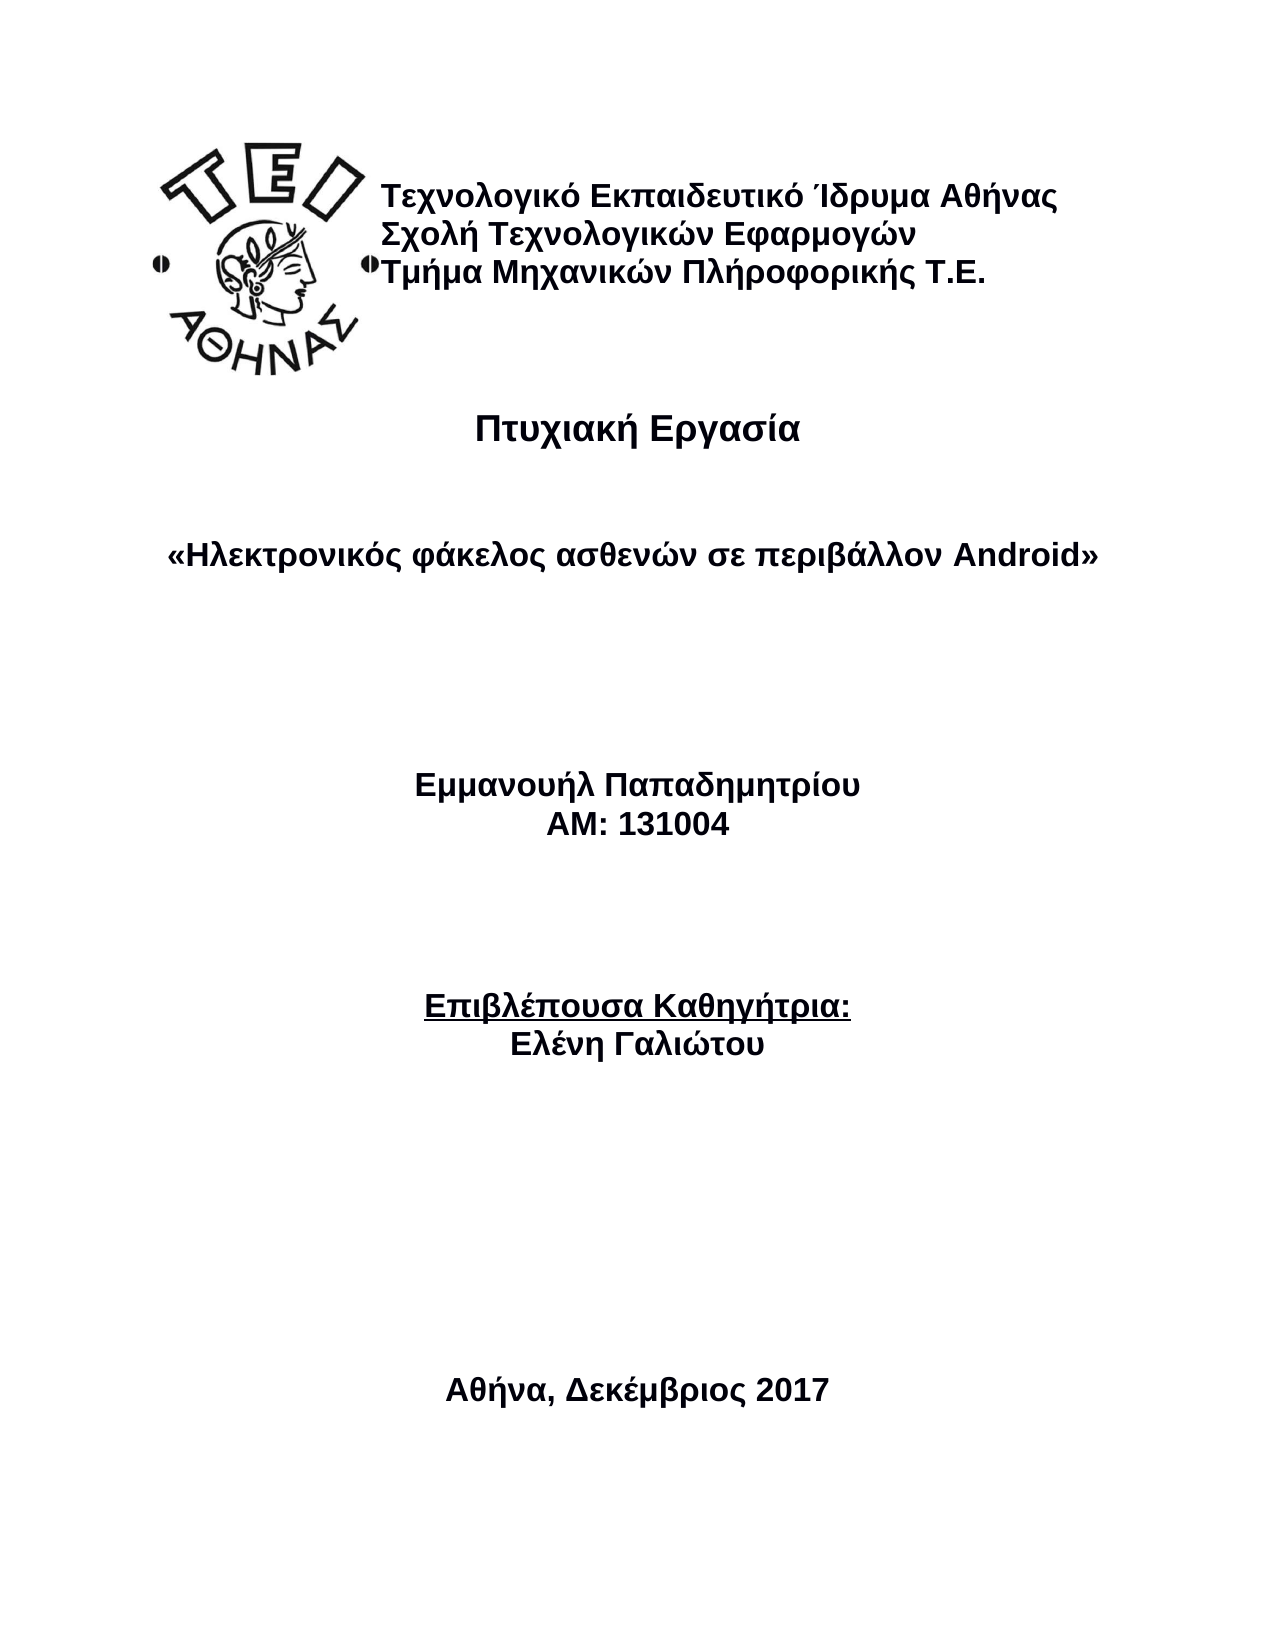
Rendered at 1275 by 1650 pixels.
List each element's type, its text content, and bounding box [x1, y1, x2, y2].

text Πτυχιακή Εργασία [118, 406, 1157, 449]
picture [152, 140, 381, 376]
text Ελένη Γαλιώτου [118, 1024, 1157, 1063]
text Τεχνολογικό Εκπαιδευτικό Ίδρυμα Αθήνας [381, 176, 1157, 214]
text Επιβλέπουσα Καθηγήτρια: [118, 986, 1157, 1024]
text «Ηλεκτρονικός φάκελος ασθενών σε περιβάλλον Android» [118, 535, 1157, 574]
text [118, 214, 152, 252]
text [118, 176, 152, 214]
text [118, 252, 152, 291]
text Αθήνα, Δεκέμβριος 2017 [118, 1369, 1157, 1408]
text Σχολή Τεχνολογικών Εφαρμογών [381, 214, 1157, 252]
text Εμμανουήλ Παπαδημητρίου [118, 765, 1157, 804]
text Τμήμα Μηχανικών Πλήροφορικής Τ.Ε. [381, 252, 1157, 291]
text ΑΜ: 131004 [118, 804, 1157, 842]
